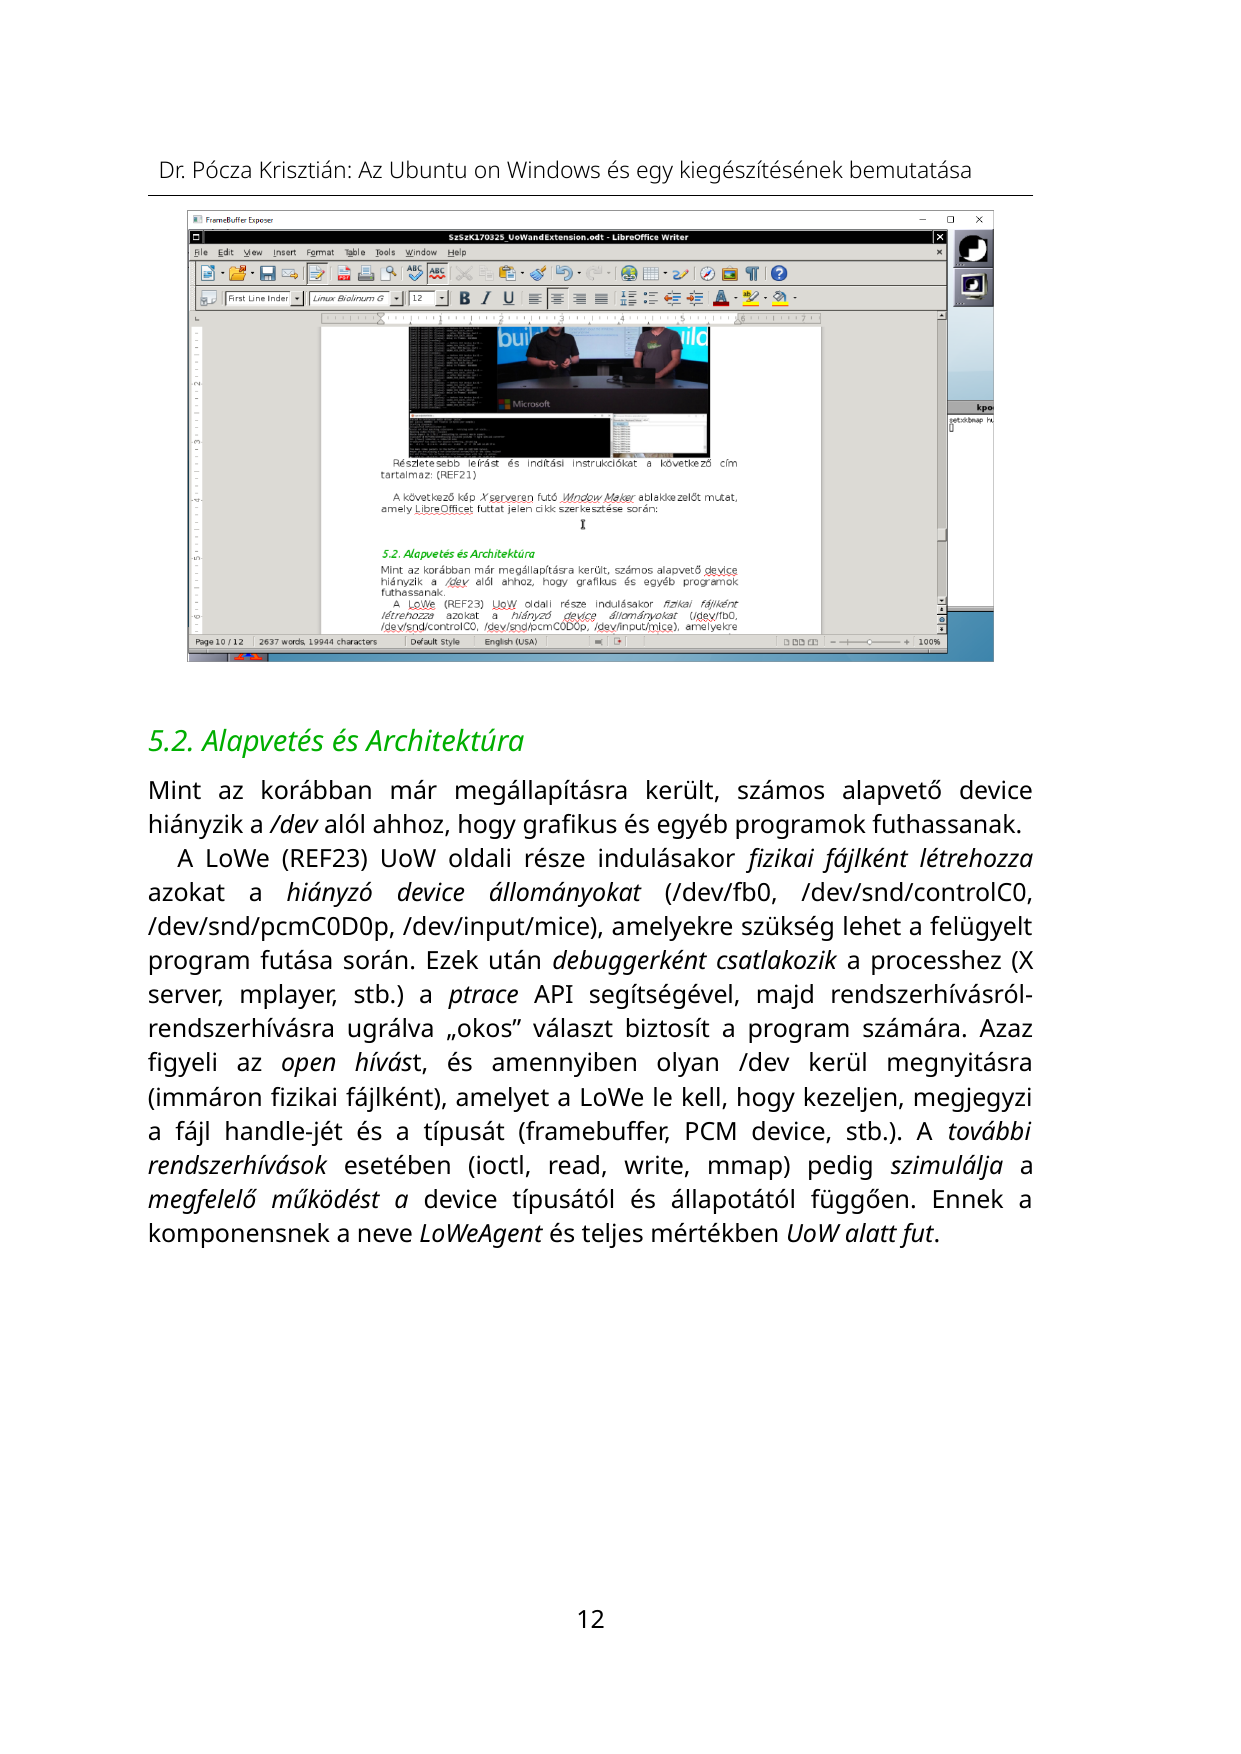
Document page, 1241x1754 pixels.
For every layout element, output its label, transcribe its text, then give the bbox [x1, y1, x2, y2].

subtitle Alapvetés és Architektúra [148, 720, 1033, 760]
picture [187, 210, 994, 662]
text A LoWe (REF23) UoW oldali része indulásakor fizikai fájlként létrehozza azokat a hiányzó device állományokat (/dev/fb0, /dev/snd/controlC0, /dev/snd/pcmC0D0p, /dev/input/mice), amelyekre szükség lehet a felügyelt program futása során. Ezek után debuggerként csatlakozik a processhez (X server, mplayer, stb.) a ptrace API segítségével, majd rendszerhívásról-rendszerhívásra ugrálva „okos” választ biztosít a program számára. Azaz figyeli az open hívást, és amennyiben olyan /dev kerül megnyitásra (immáron fizikai fájlként), amelyet a LoWe le kell, hogy kezeljen, megjegyzi a fájl handle-jét és a típusát (framebuffer, PCM device, stb.). A további rendszerhívások esetében (ioctl, read, write, mmap) pedig szimulálja a megfelelő működést a device típusától és állapotától függően. Ennek a komponensnek a neve LoWeAgent és teljes mértékben UoW alatt fut. [148, 841, 1033, 1249]
text Mint az korábban már megállapításra került, számos alapvető device hiányzik a /dev alól ahhoz, hogy grafikus és egyéb programok futhassanak. [148, 773, 1033, 841]
